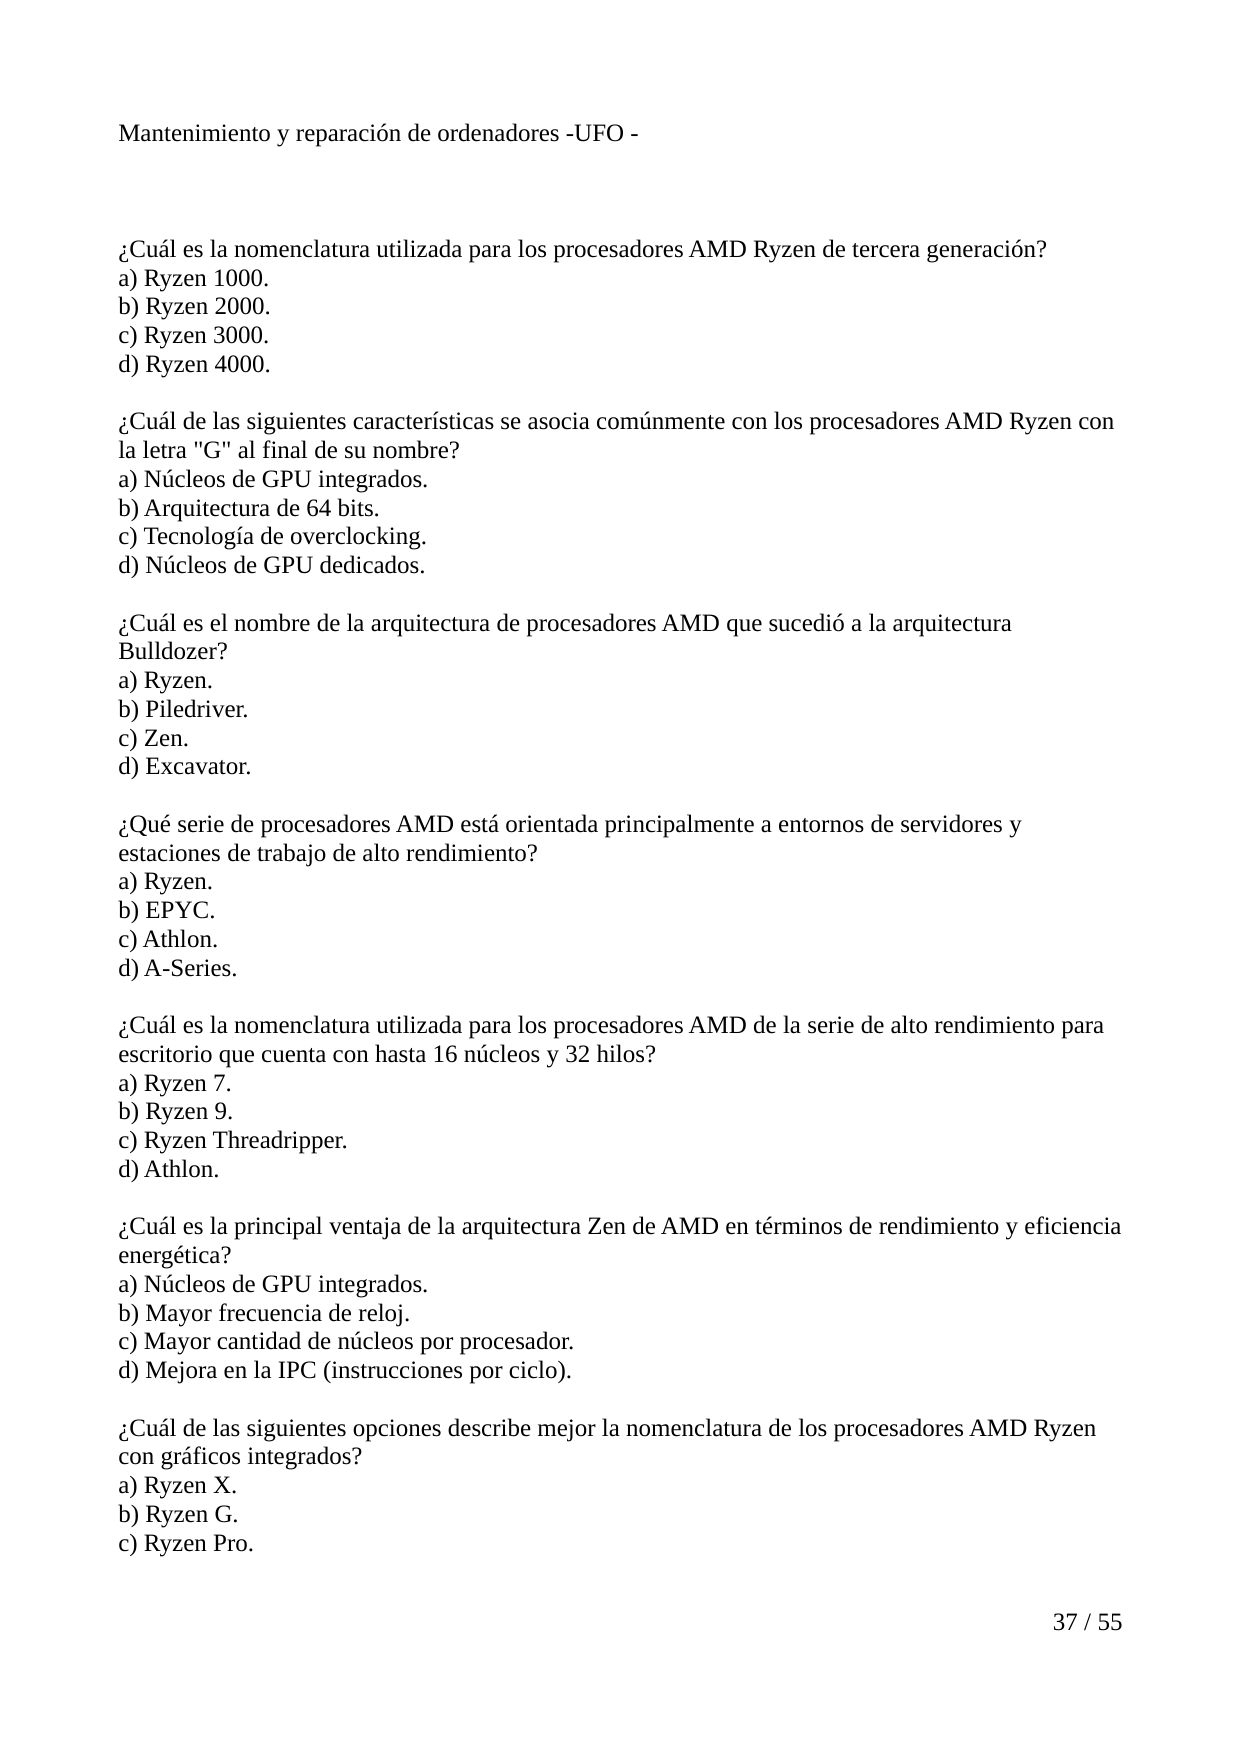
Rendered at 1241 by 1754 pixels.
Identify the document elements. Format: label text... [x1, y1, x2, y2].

text a) Ryzen. [118, 665, 1122, 694]
text b) Ryzen G. [118, 1499, 1122, 1528]
text a) Ryzen 7. [118, 1068, 1122, 1096]
text c) Athlon. [118, 924, 1122, 953]
text d) Excavator. [118, 751, 1122, 780]
text d) A-Series. [118, 953, 1122, 981]
text c) Ryzen Pro. [118, 1528, 1122, 1556]
text b) Mayor frecuencia de reloj. [118, 1298, 1122, 1326]
text a) Núcleos de GPU integrados. [118, 1269, 1122, 1298]
text b) Piledriver. [118, 694, 1122, 723]
text c) Ryzen 3000. [118, 320, 1122, 349]
text ¿Cuál de las siguientes opciones describe mejor la nomenclatura de los procesadores AMD Ryzen con gráficos integrados? [118, 1413, 1122, 1470]
text ¿Cuál es la nomenclatura utilizada para los procesadores AMD de la serie de alto rendimiento para escritorio que cuenta con hasta 16 núcleos y 32 hilos? [118, 1010, 1122, 1068]
text ¿Cuál es el nombre de la arquitectura de procesadores AMD que sucedió a la arquitectura Bulldozer? [118, 608, 1122, 665]
text d) Ryzen 4000. [118, 349, 1122, 378]
text c) Ryzen Threadripper. [118, 1125, 1122, 1154]
text c) Tecnología de overclocking. [118, 521, 1122, 550]
text ¿Qué serie de procesadores AMD está orientada principalmente a entornos de servidores y estaciones de trabajo de alto rendimiento? [118, 809, 1122, 866]
text b) Ryzen 2000. [118, 291, 1122, 320]
text d) Mejora en la IPC (instrucciones por ciclo). [118, 1355, 1122, 1384]
text ¿Cuál es la nomenclatura utilizada para los procesadores AMD Ryzen de tercera generación? [118, 234, 1122, 263]
text d) Athlon. [118, 1154, 1122, 1183]
text a) Núcleos de GPU integrados. [118, 464, 1122, 493]
text b) Ryzen 9. [118, 1096, 1122, 1125]
text b) EPYC. [118, 895, 1122, 924]
text c) Zen. [118, 723, 1122, 751]
text a) Ryzen 1000. [118, 263, 1122, 291]
text c) Mayor cantidad de núcleos por procesador. [118, 1326, 1122, 1355]
text a) Ryzen. [118, 866, 1122, 895]
text ¿Cuál de las siguientes características se asocia comúnmente con los procesadores AMD Ryzen con la letra "G" al final de su nombre? [118, 406, 1122, 464]
text ¿Cuál es la principal ventaja de la arquitectura Zen de AMD en términos de rendimiento y eficiencia energética? [118, 1211, 1122, 1269]
text a) Ryzen X. [118, 1470, 1122, 1499]
text b) Arquitectura de 64 bits. [118, 493, 1122, 521]
text d) Núcleos de GPU dedicados. [118, 550, 1122, 579]
